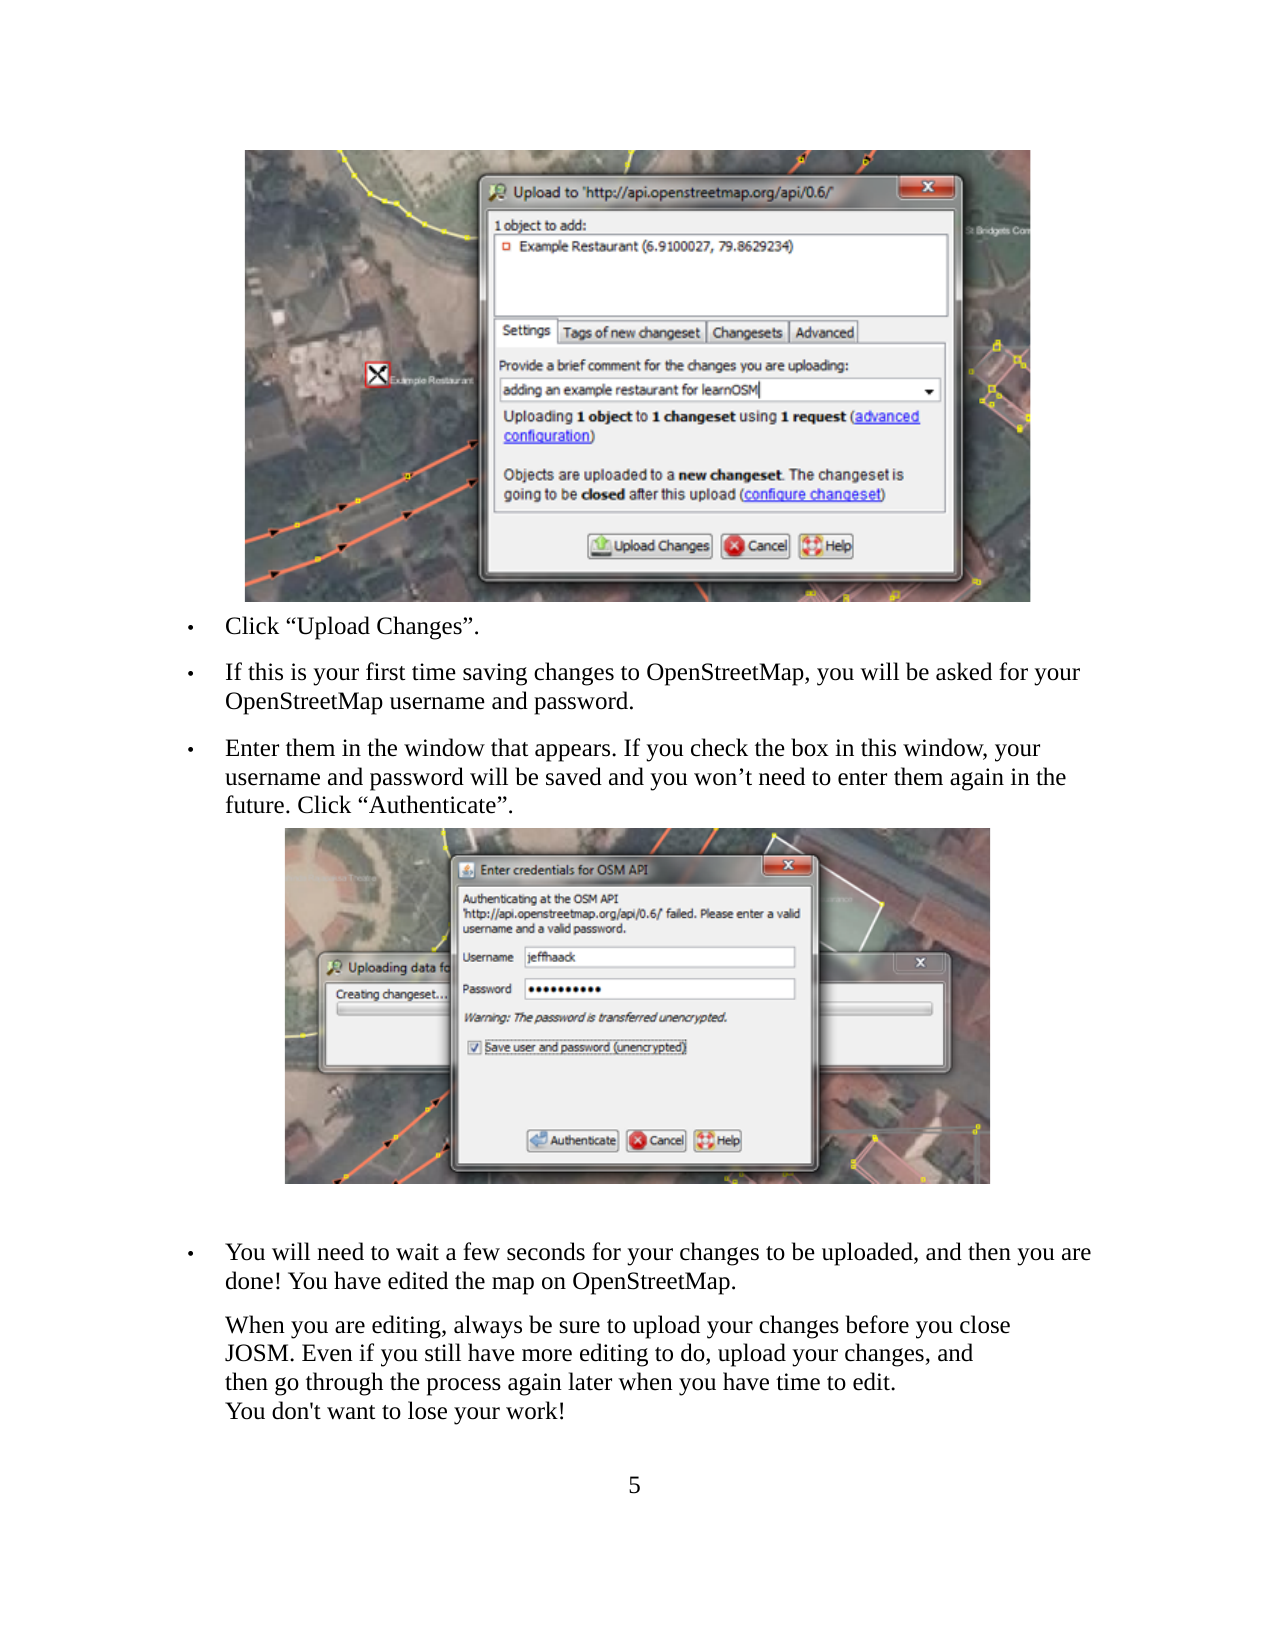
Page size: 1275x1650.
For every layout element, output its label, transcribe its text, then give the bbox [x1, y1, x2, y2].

list Enter them in the window that appears. If you check the box in this window, your username and password will be saved and you won’t need to enter them again in the future. Click “Authenticate”. [187, 733, 1125, 819]
list Click “Upload Changes”. [187, 611, 1125, 639]
list If this is your first time saving changes to OpenStreetMap, you will be asked for your OpenStreetMap username and password. [187, 657, 1125, 715]
picture [284, 828, 991, 1184]
text When you are editing, always be sure to upload your changes before you close JOSM. Even if you still have more editing to do, upload your changes, and then go through the process again later when you have time to edit. You don't want to lose your work! [225, 1310, 1125, 1425]
list You will need to wait a few seconds for your changes to be uploaded, and then you are done! You have edited the map on OpenStreetMap. [187, 1237, 1125, 1295]
picture [244, 150, 1031, 602]
